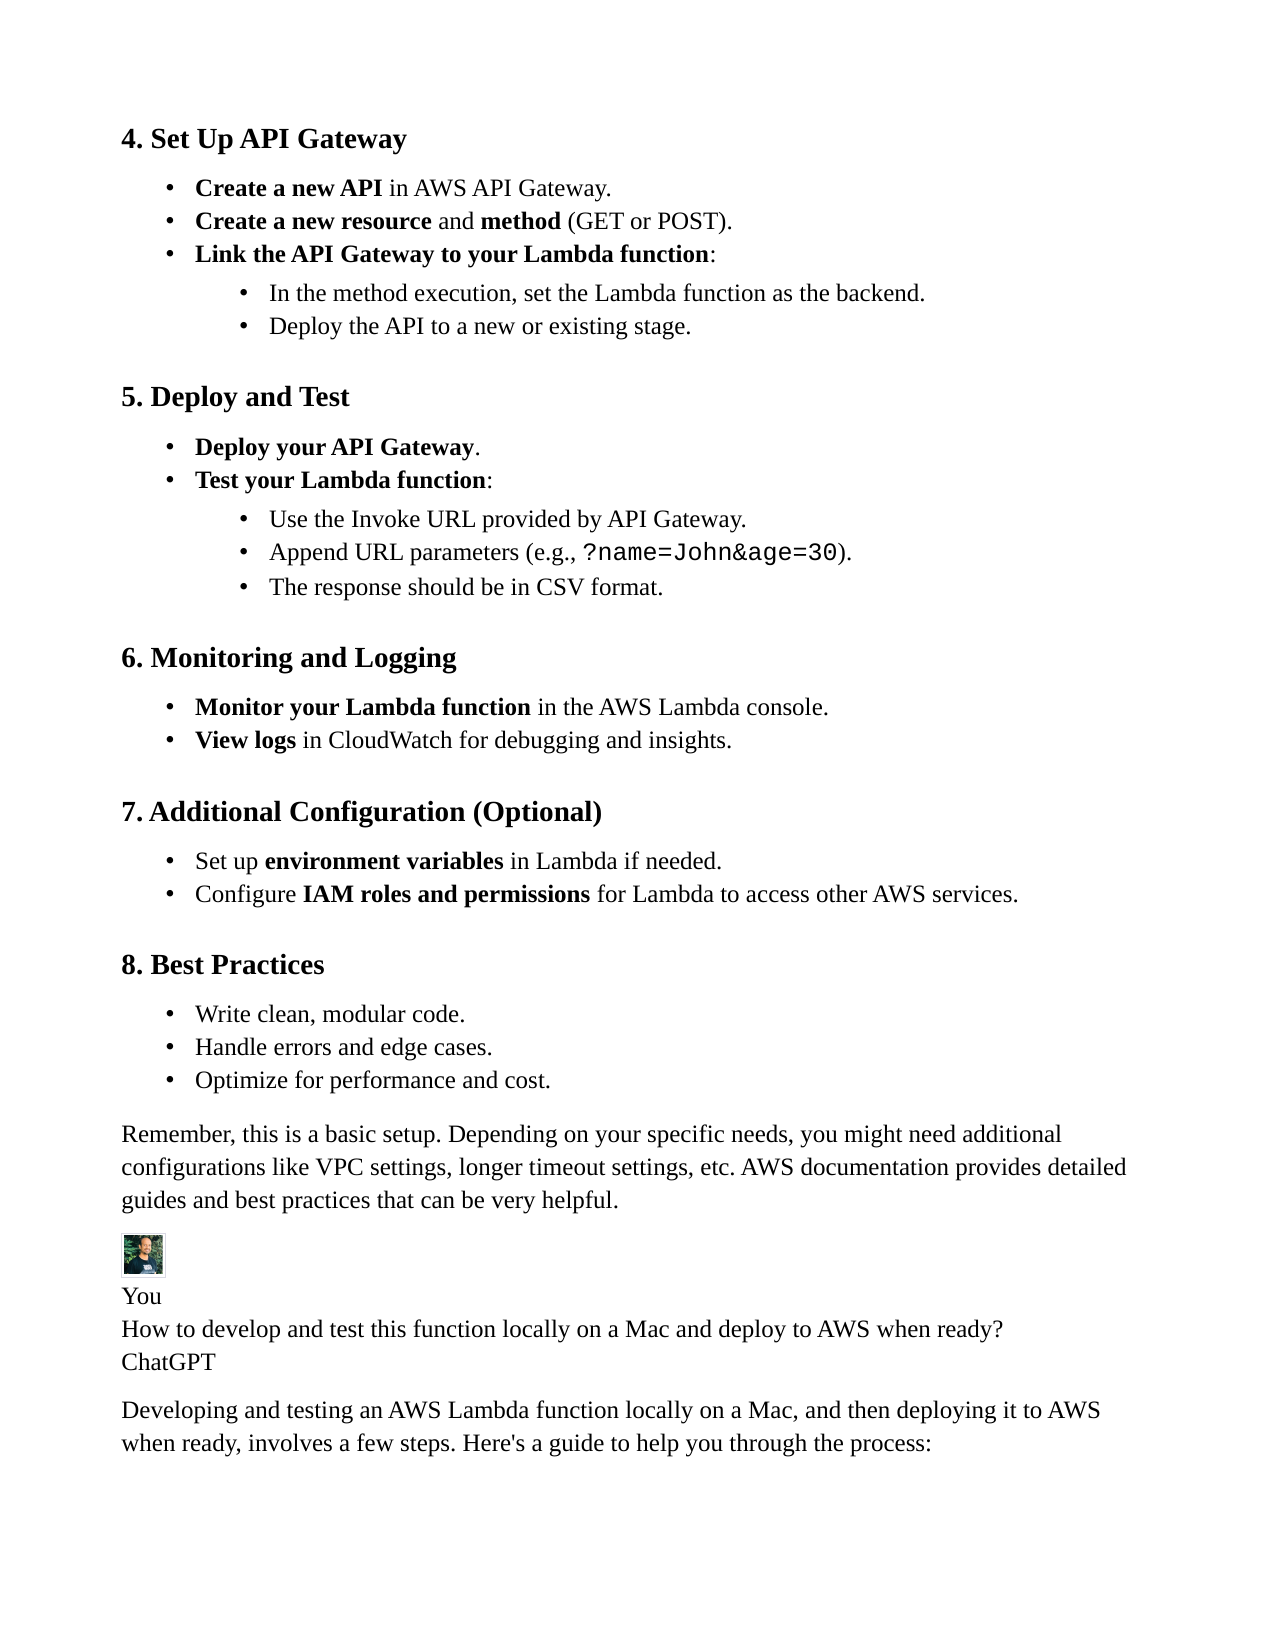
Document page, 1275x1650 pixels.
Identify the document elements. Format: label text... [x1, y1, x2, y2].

list Append URL parameters (e.g., ?name=John&age=30). [236, 534, 1157, 568]
list Deploy your API Gateway. [162, 429, 1157, 460]
list Optimize for performance and cost. [162, 1062, 1157, 1097]
subtitle 7. Additional Configuration (Optional) [118, 791, 1157, 830]
list Create a new resource and method (GET or POST). [162, 203, 1157, 235]
list Create a new API in AWS API Gateway. [162, 170, 1157, 202]
list Test your Lambda function: [162, 462, 1157, 496]
subtitle 5. Deploy and Test [118, 377, 1157, 416]
text You [118, 1278, 1157, 1310]
text Developing and testing an AWS Lambda function locally on a Mac, and then deploying it to AWS when ready, involves a few steps. Here's a guide to help you through the process: [118, 1392, 1157, 1457]
subtitle 6. Monitoring and Logging [118, 637, 1157, 677]
list Link the API Gateway to your Lambda function: [162, 236, 1157, 271]
list Write clean, modular code. [162, 996, 1157, 1028]
picture [124, 1235, 163, 1274]
list The response should be in CSV format. [236, 569, 1157, 604]
list Configure IAM roles and permissions for Lambda to access other AWS services. [162, 876, 1157, 911]
list Deploy the API to a new or existing stage. [236, 308, 1157, 343]
text ChatGPT [118, 1344, 1157, 1376]
list Handle errors and edge cases. [162, 1029, 1157, 1061]
subtitle 8. Best Practices [118, 944, 1157, 984]
list View logs in CloudWatch for debugging and insights. [162, 722, 1157, 757]
list Use the Invoke URL provided by API Gateway. [236, 501, 1157, 532]
list In the method execution, set the Lambda function as the backend. [236, 275, 1157, 307]
text How to develop and test this function locally on a Mac and deploy to AWS when ready? [118, 1311, 1157, 1343]
subtitle 4. Set Up API Gateway [118, 118, 1157, 158]
list Monitor your Lambda function in the AWS Lambda console. [162, 689, 1157, 721]
text Remember, this is a basic setup. Depending on your specific needs, you might need additional configurations like VPC settings, longer timeout settings, etc. AWS documentation provides detailed guides and best practices that can be very helpful. [118, 1116, 1157, 1214]
list Set up environment variables in Lambda if needed. [162, 843, 1157, 874]
